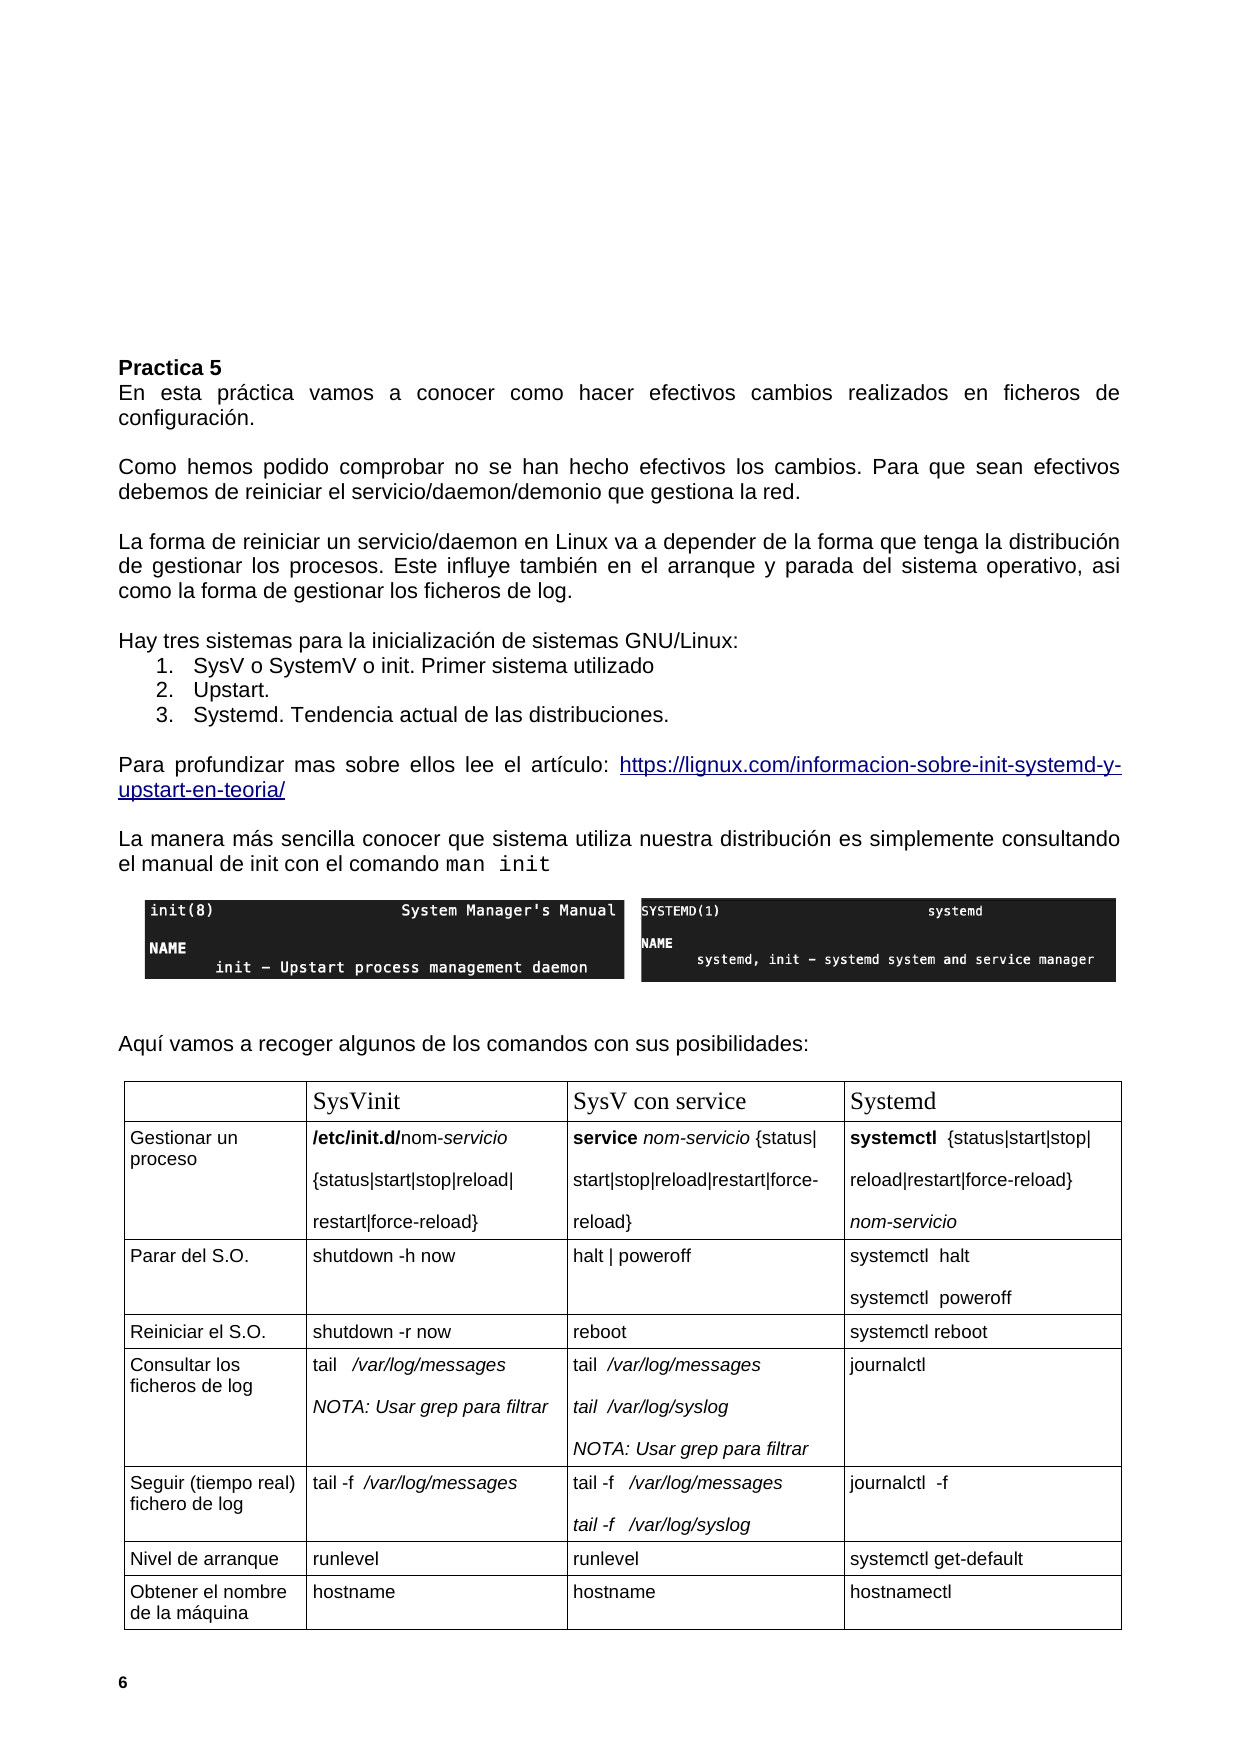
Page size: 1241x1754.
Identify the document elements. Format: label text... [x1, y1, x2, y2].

table_cell journalctl [845, 1349, 1121, 1466]
table_cell runlevel [568, 1542, 844, 1575]
table_cell tail /var/log/messages NOTA: Usar grep para filtrar [307, 1349, 567, 1466]
picture [144, 900, 625, 979]
table_cell systemctl get-default [845, 1542, 1121, 1575]
table_cell tail -f /var/log/messages [307, 1467, 567, 1541]
table_cell Parar del S.O. [125, 1240, 306, 1314]
table_cell halt | poweroff [568, 1240, 844, 1314]
table_cell shutdown -h now [307, 1240, 567, 1314]
text La forma de reiniciar un servicio/daemon en Linux va a depender de la forma que tenga la distribución de gestionar los procesos. Este influye también en el arranque y parada del sistema operativo, asi como la forma de gestionar los ficheros de log. [118, 529, 1122, 603]
table_cell /etc/init.d/nom-servicio {status|start|stop|reload|restart|force-reload} [307, 1122, 567, 1239]
text Hay tres sistemas para la inicialización de sistemas GNU/Linux: [118, 628, 1122, 653]
table_cell Nivel de arranque [125, 1542, 306, 1575]
table_cell systemctl reboot [845, 1315, 1121, 1348]
table_cell Reiniciar el S.O. [125, 1315, 306, 1348]
list SysV o SystemV o init. Primer sistema utilizado [156, 653, 1122, 678]
table_cell systemctl {status|start|stop|reload|restart|force-reload} nom-servicio [845, 1122, 1121, 1239]
table_cell service nom-servicio {status|start|stop|reload|restart|force-reload} [568, 1122, 844, 1239]
table_cell Obtener el nombre de la máquina [125, 1576, 306, 1629]
table_cell journalctl -f [845, 1467, 1121, 1541]
text Como hemos podido comprobar no se han hecho efectivos los cambios. Para que sean efectivos debemos de reiniciar el servicio/daemon/demonio que gestiona la red. [118, 455, 1122, 504]
table_header [125, 1082, 306, 1121]
table_cell reboot [568, 1315, 844, 1348]
table_cell Gestionar un proceso [125, 1122, 306, 1239]
table_header SysVinit [307, 1082, 567, 1121]
table_cell hostname [568, 1576, 844, 1629]
list Systemd. Tendencia actual de las distribuciones. [156, 703, 1122, 727]
text Para profundizar mas sobre ellos lee el artículo: https://lignux.com/informacion-sobre-init-systemd-y-upstart-en-teoria/ [118, 752, 1122, 802]
table_cell Seguir (tiempo real) fichero de log [125, 1467, 306, 1541]
text En esta práctica vamos a conocer como hacer efectivos cambios realizados en ficheros de configuración. [118, 380, 1122, 430]
table_cell hostnamectl [845, 1576, 1121, 1629]
table_cell shutdown -r now [307, 1315, 567, 1348]
table_header SysV con service [568, 1082, 844, 1121]
table_cell tail /var/log/messages tail /var/log/syslog NOTA: Usar grep para filtrar [568, 1349, 844, 1466]
table_header Systemd [845, 1082, 1121, 1121]
table_cell Consultar los ficheros de log [125, 1349, 306, 1466]
table_cell tail -f /var/log/messages tail -f /var/log/syslog [568, 1467, 844, 1541]
text La manera más sencilla conocer que sistema utiliza nuestra distribución es simplemente consultando el manual de init con el comando man init [118, 827, 1122, 878]
table_cell hostname [307, 1576, 567, 1629]
list Upstart. [156, 678, 1122, 703]
picture [641, 898, 1116, 982]
table_cell runlevel [307, 1542, 567, 1575]
text Aquí vamos a recoger algunos de los comandos con sus posibilidades: [118, 1031, 1122, 1056]
table_cell systemctl halt systemctl poweroff [845, 1240, 1121, 1314]
text Practica 5 [118, 356, 1122, 380]
